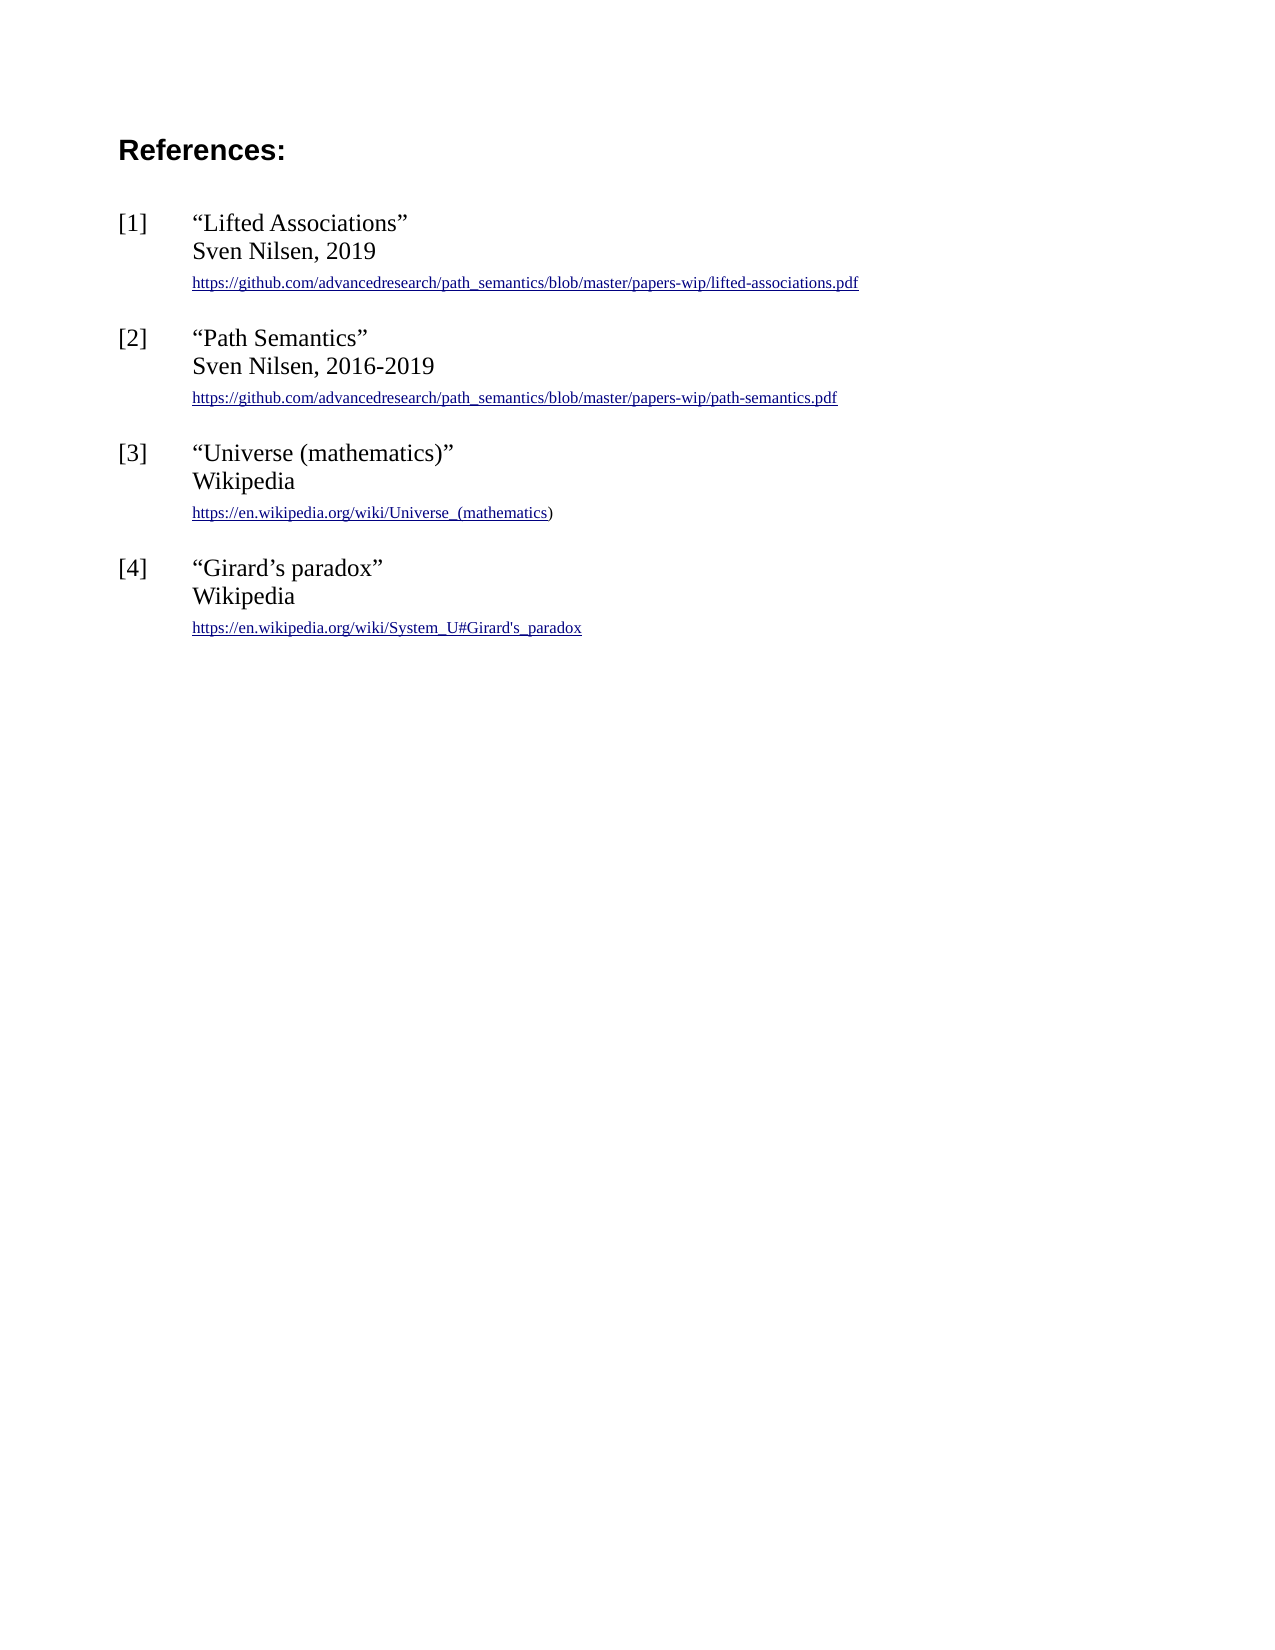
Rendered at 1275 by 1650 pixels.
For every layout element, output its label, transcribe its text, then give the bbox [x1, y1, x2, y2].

text https://en.wikipedia.org/wiki/Universe_(mathematics) [118, 495, 1157, 524]
text [1] “Lifted Associations” [118, 208, 1157, 236]
text [4] “Girard’s paradox” [118, 553, 1157, 581]
text [2] “Path Semantics” [118, 323, 1157, 351]
text https://github.com/advancedresearch/path_semantics/blob/master/papers-wip/lifted-associations.pdf [118, 265, 1157, 294]
text Wikipedia [118, 466, 1157, 495]
text https://en.wikipedia.org/wiki/System_U#Girard's_paradox [118, 610, 1157, 639]
text https://github.com/advancedresearch/path_semantics/blob/master/papers-wip/path-semantics.pdf [118, 380, 1157, 409]
subtitle References: [118, 133, 1157, 166]
text Wikipedia [118, 581, 1157, 610]
text Sven Nilsen, 2016-2019 [118, 351, 1157, 380]
text [3] “Universe (mathematics)” [118, 438, 1157, 466]
text Sven Nilsen, 2019 [118, 236, 1157, 265]
